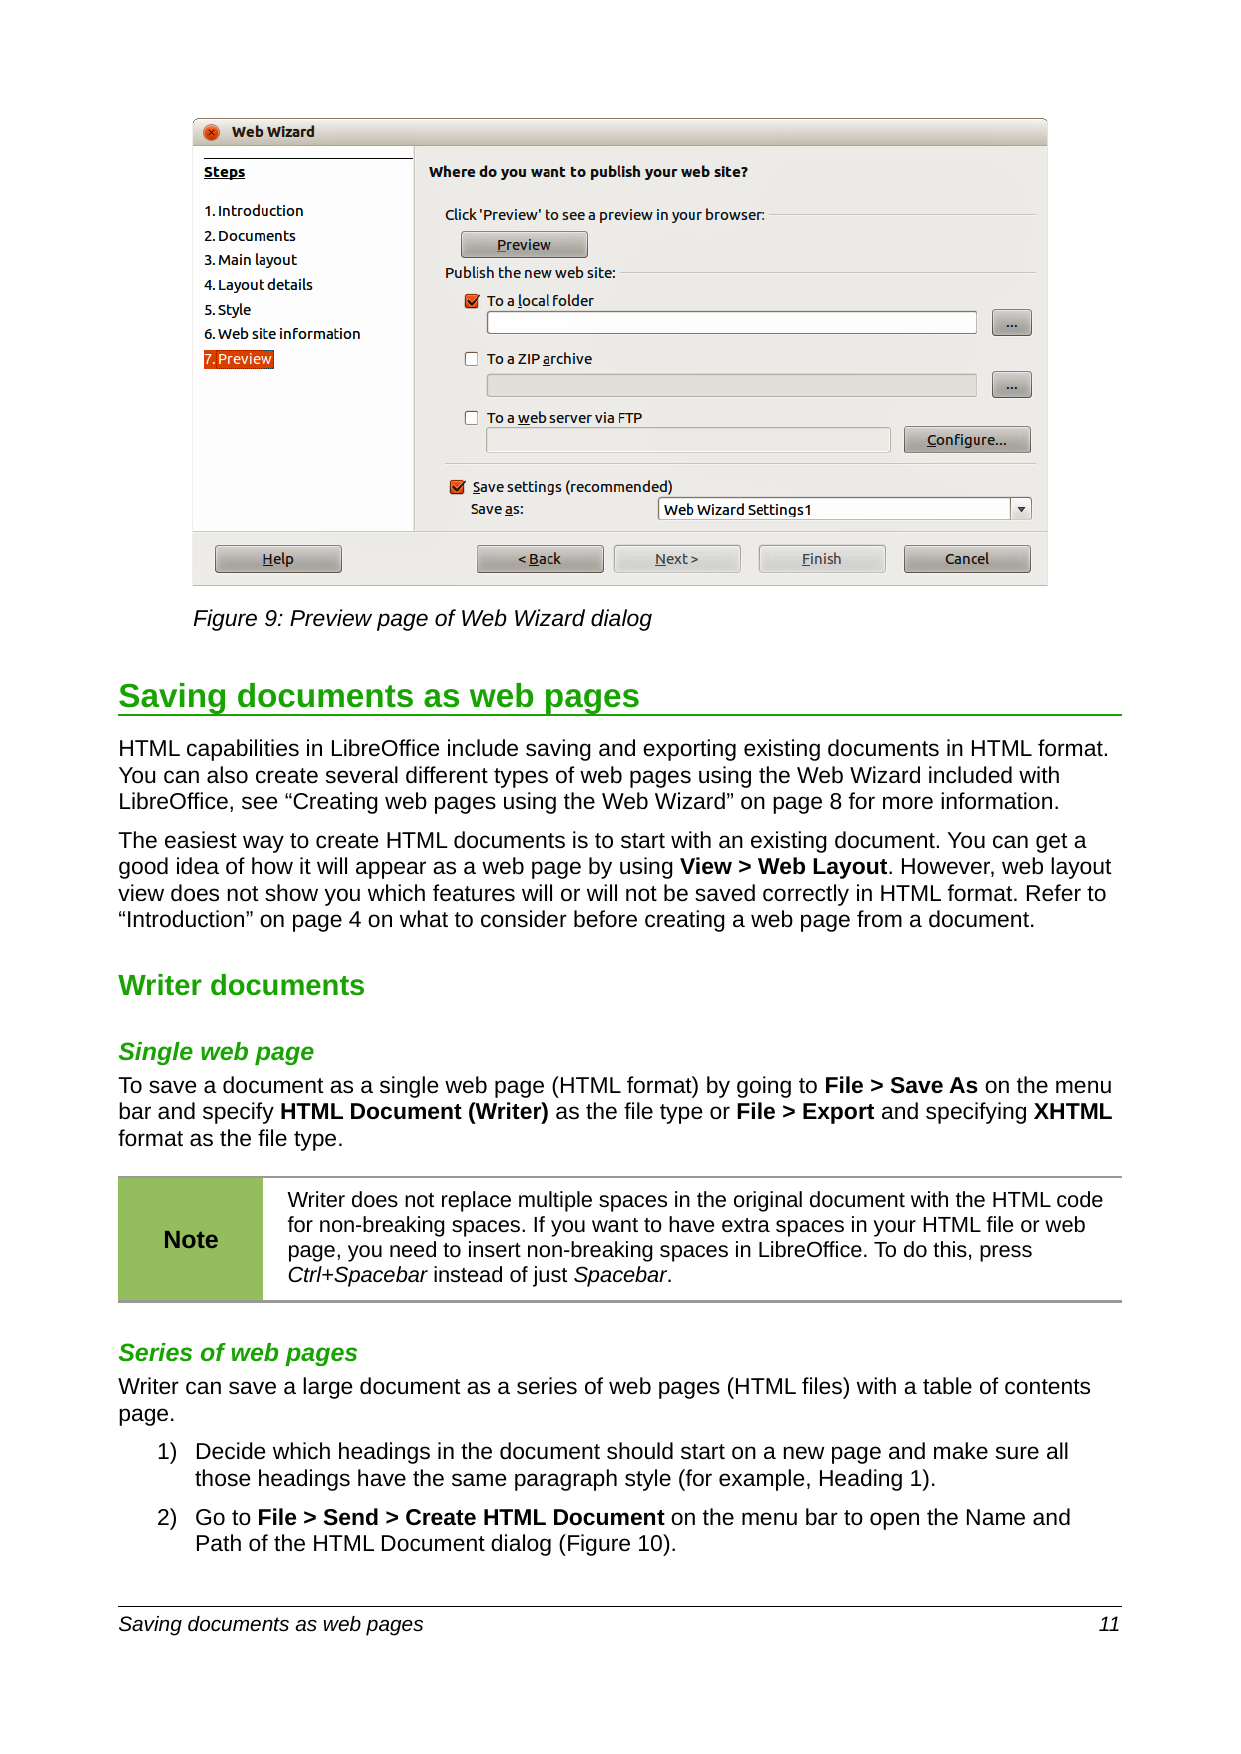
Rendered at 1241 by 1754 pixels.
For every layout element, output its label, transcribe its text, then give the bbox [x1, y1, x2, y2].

text Writer can save a large document as a series of web pages (HTML files) with a table of contents page. [118, 1373, 1122, 1426]
text The easiest way to create HTML documents is to start with an existing document. You can get a good idea of how it will appear as a web page by using View > Web Layout. However, web layout view does not show you which features will or will not be saved correctly in HTML format. Refer to “Introduction” on page 4 on what to consider before creating a web page from a document. [118, 827, 1122, 932]
table_header Writer does not replace multiple spaces in the original document with the HTML code for non-breaking spaces. If you want to have extra spaces in your HTML file or web page, you need to insert non-breaking spaces in LibreOffice. To do this, press Ctrl+Spacebar instead of just Spacebar. [264, 1178, 1122, 1300]
subtitle Writer documents [118, 968, 1122, 1001]
list Go to File > Send > Create HTML Document on the menu bar to open the Name and Path of the HTML Document dialog (Figure 10). [177, 1503, 1122, 1556]
subtitle Single web page [118, 1037, 1122, 1065]
subtitle Series of web pages [118, 1338, 1122, 1367]
table_header Note [118, 1178, 263, 1300]
picture [192, 118, 1048, 586]
text To save a document as a single web page (HTML format) by going to File > Save As on the menu bar and specify HTML Document (Writer) as the file type or File > Export and specifying XHTML format as the file type. [118, 1072, 1122, 1151]
text Figure 9: Preview page of Web Wizard dialog [193, 605, 1047, 631]
text HTML capabilities in LibreOffice include saving and exporting existing documents in HTML format. You can also create several different types of web pages using the Web Wizard included with LibreOffice, see “Creating web pages using the Web Wizard” on page 8 for more information. [118, 735, 1122, 814]
subtitle Saving documents as web pages [118, 676, 1122, 714]
list Decide which headings in the document should start on a new page and make sure all those headings have the same paragraph style (for example, Heading 1). [177, 1438, 1122, 1491]
